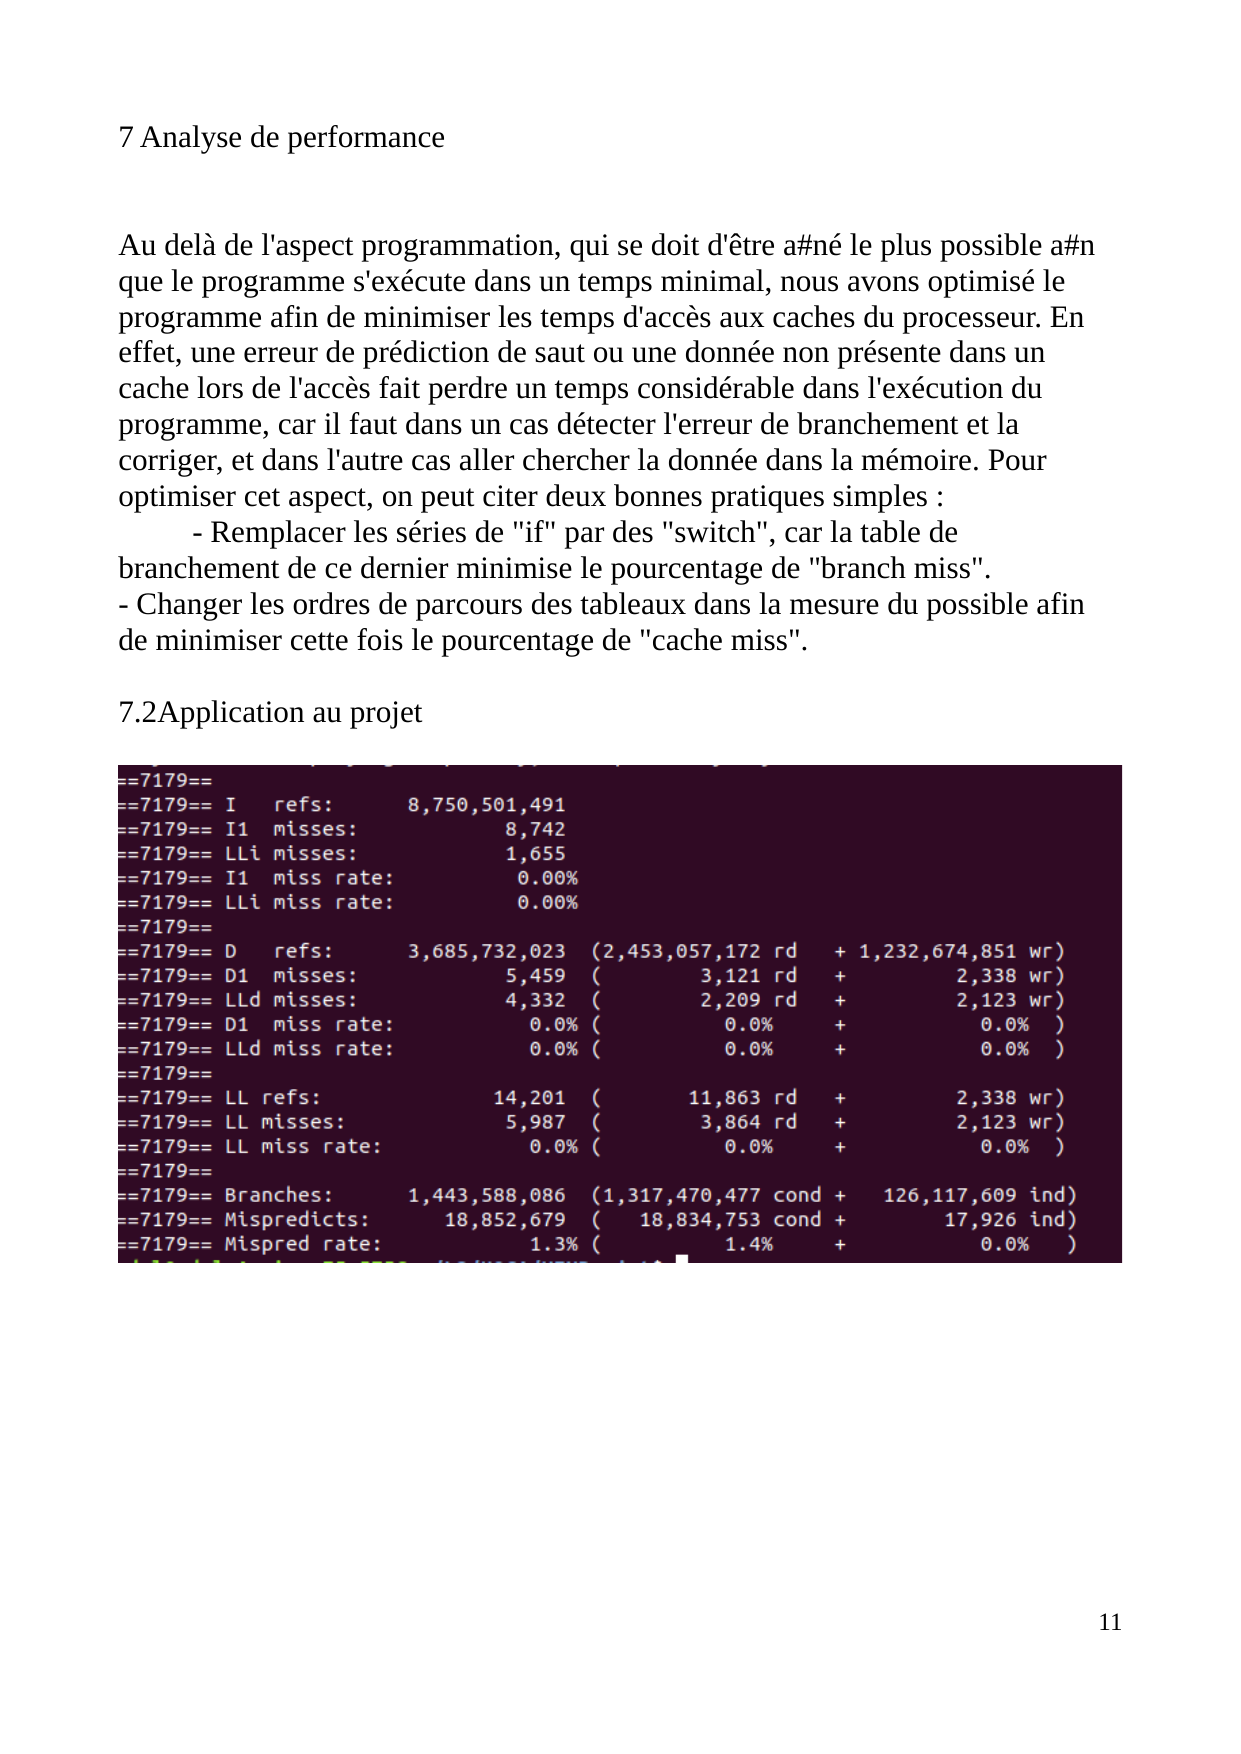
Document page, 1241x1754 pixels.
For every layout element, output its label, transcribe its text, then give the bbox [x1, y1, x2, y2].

text - Changer les ordres de parcours des tableaux dans la mesure du possible afin de minimiser cette fois le pourcentage de "cache miss". [118, 585, 1122, 657]
text - Remplacer les séries de "if" par des "switch", car la table de branchement de ce dernier minimise le pourcentage de "branch miss". [118, 513, 1122, 585]
picture [118, 765, 1123, 1263]
text 7 Analyse de performance [118, 118, 1122, 154]
text que le programme s'exécute dans un temps minimal, nous avons optimisé le programme afin de minimiser les temps d'accès aux caches du processeur. En effet, une erreur de prédiction de saut ou une donnée non présente dans un cache lors de l'accès fait perdre un temps considérable dans l'exécution du programme, car il faut dans un cas détecter l'erreur de branchement et la corriger, et dans l'autre cas aller chercher la donnée dans la mémoire. Pour optimiser cet aspect, on peut citer deux bonnes pratiques simples : [118, 262, 1122, 513]
text Au delà de l'aspect programmation, qui se doit d'être a#né le plus possible a#n [118, 226, 1122, 262]
text 7.2Application au projet [118, 693, 1122, 729]
